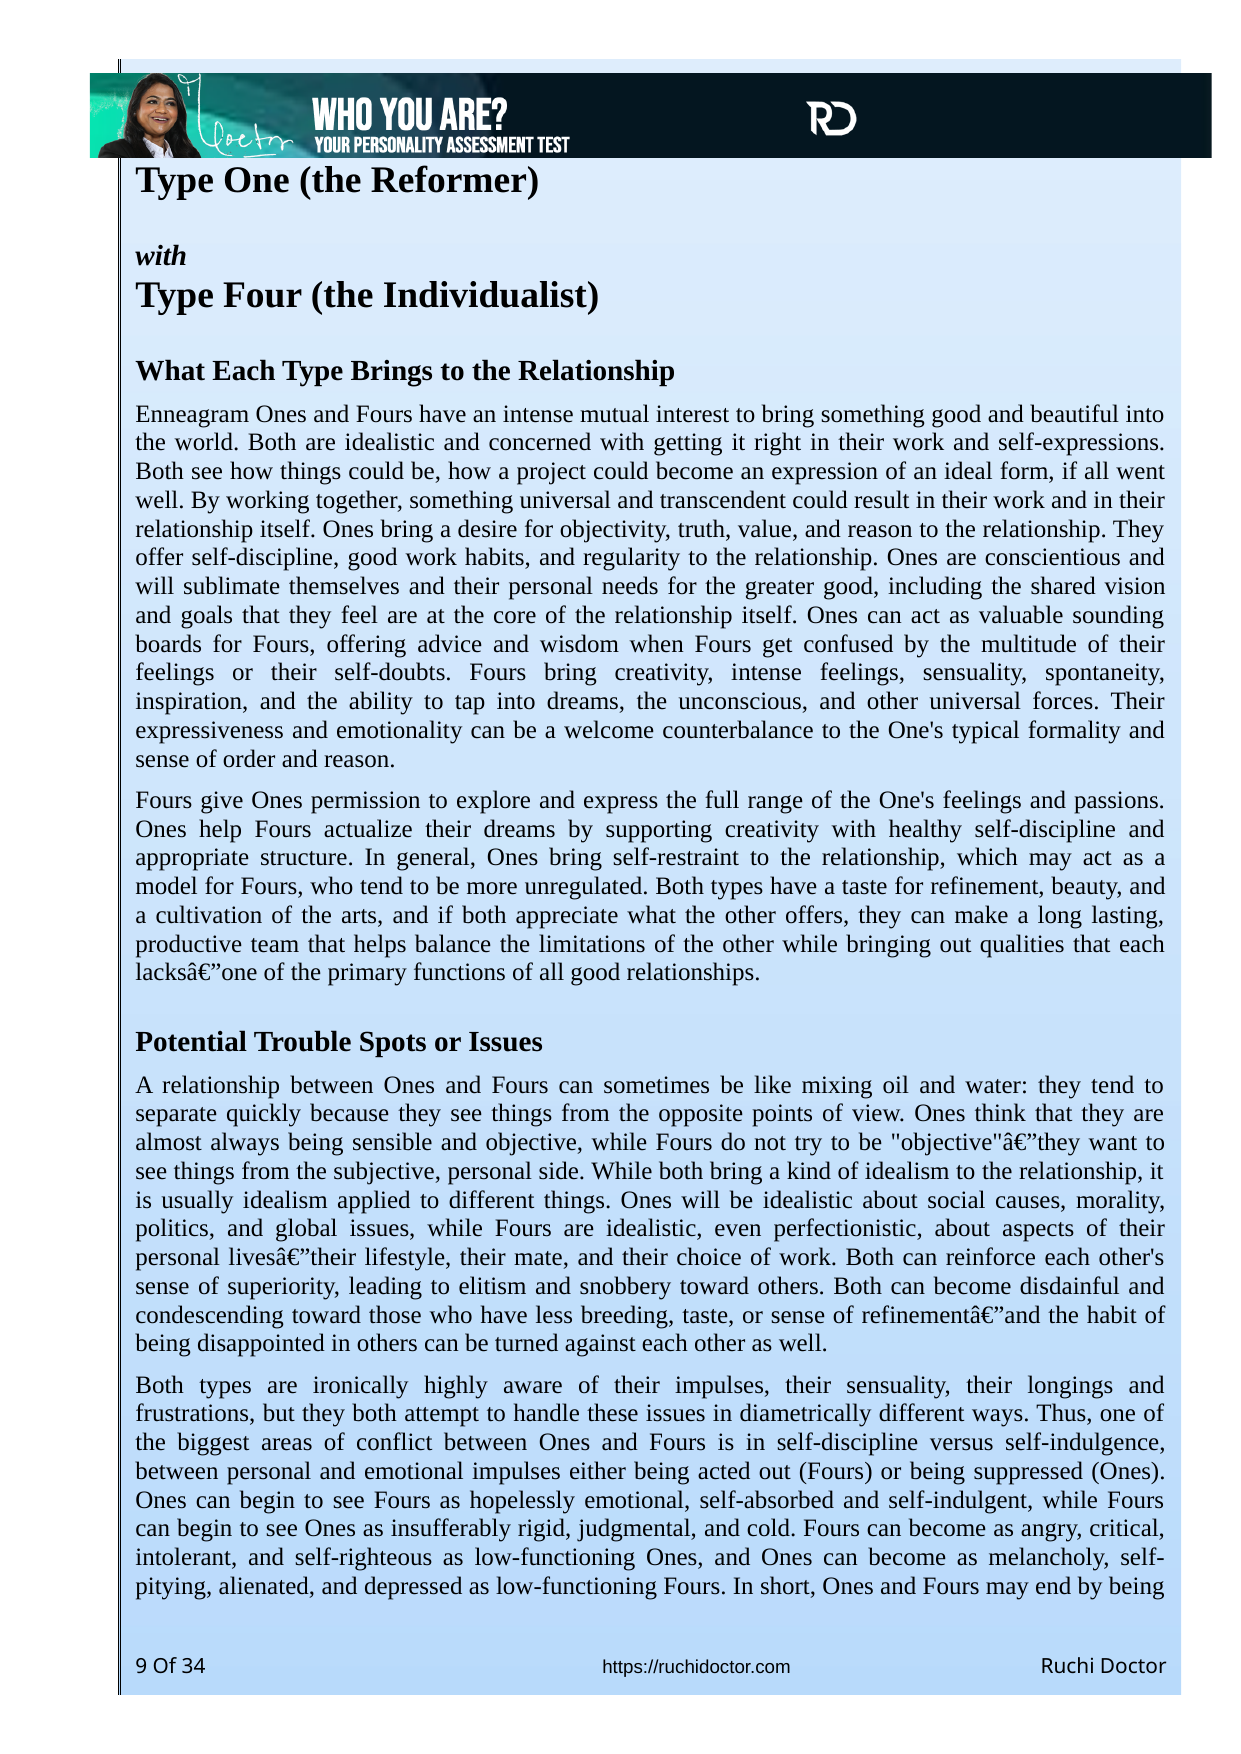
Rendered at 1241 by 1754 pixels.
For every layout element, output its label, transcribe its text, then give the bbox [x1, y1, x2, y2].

text Both types are ironically highly aware of their impulses, their sensuality, their longings and frustrations, but they both attempt to handle these issues in diametrically different ways. Thus, one of the biggest areas of conflict between Ones and Fours is in self-discipline versus self-indulgence, between personal and emotional impulses either being acted out (Fours) or being suppressed (Ones). Ones can begin to see Fours as hopelessly emotional, self-absorbed and self-indulgent, while Fours can begin to see Ones as insufferably rigid, judgmental, and cold. Fours can become as angry, critical, intolerant, and self-righteous as low-functioning Ones, and Ones can become as melancholy, self-pitying, alienated, and depressed as low-functioning Fours. In short, Ones and Fours may end by being [135, 1370, 1166, 1600]
text Enneagram Ones and Fours have an intense mutual interest to bring something good and beautiful into the world. Both are idealistic and concerned with getting it right in their work and self-expressions. Both see how things could be, how a project could become an expression of an ideal form, if all went well. By working together, something universal and transcendent could result in their work and in their relationship itself. Ones bring a desire for objectivity, truth, value, and reason to the relationship. They offer self-discipline, good work habits, and regularity to the relationship. Ones are conscientious and will sublimate themselves and their personal needs for the greater good, including the shared vision and goals that they feel are at the core of the relationship itself. Ones can act as valuable sounding boards for Fours, offering advice and wisdom when Fours get confused by the multitude of their feelings or their self-doubts. Fours bring creativity, intense feelings, sensuality, spontaneity, inspiration, and the ability to tap into dreams, the unconscious, and other universal forces. Their expressiveness and emotionality can be a welcome counterbalance to the One's typical formality and sense of order and reason. [135, 399, 1166, 772]
subtitle with Type Four (the Individualist) [135, 238, 1166, 315]
subtitle Type One (the Reformer) [135, 158, 1166, 201]
subtitle What Each Type Brings to the Relationship [135, 353, 1166, 386]
picture [89, 59, 1212, 860]
text A relationship between Ones and Fours can sometimes be like mixing oil and water: they tend to separate quickly because they see things from the opposite points of view. Ones think that they are almost always being sensible and objective, while Fours do not try to be "objective"â€”they want to see things from the subjective, personal side. While both bring a kind of idealism to the relationship, it is usually idealism applied to different things. Ones will be idealistic about social causes, morality, politics, and global issues, while Fours are idealistic, even perfectionistic, about aspects of their personal livesâ€”their lifestyle, their mate, and their choice of work. Both can reinforce each other's sense of superiority, leading to elitism and snobbery toward others. Both can become disdainful and condescending toward those who have less breeding, taste, or sense of refinementâ€”and the habit of being disappointed in others can be turned against each other as well. [135, 1070, 1166, 1357]
text Fours give Ones permission to explore and express the full range of the One's feelings and passions. Ones help Fours actualize their dreams by supporting creativity with healthy self-discipline and appropriate structure. In general, Ones bring self-restraint to the relationship, which may act as a model for Fours, who tend to be more unregulated. Both types have a taste for refinement, beauty, and a cultivation of the arts, and if both appreciate what the other offers, they can make a long lasting, productive team that helps balance the limitations of the other while bringing out qualities that each lacksâ€”one of the primary functions of all good relationships. [135, 785, 1166, 986]
subtitle Potential Trouble Spots or Issues [135, 1024, 1166, 1057]
